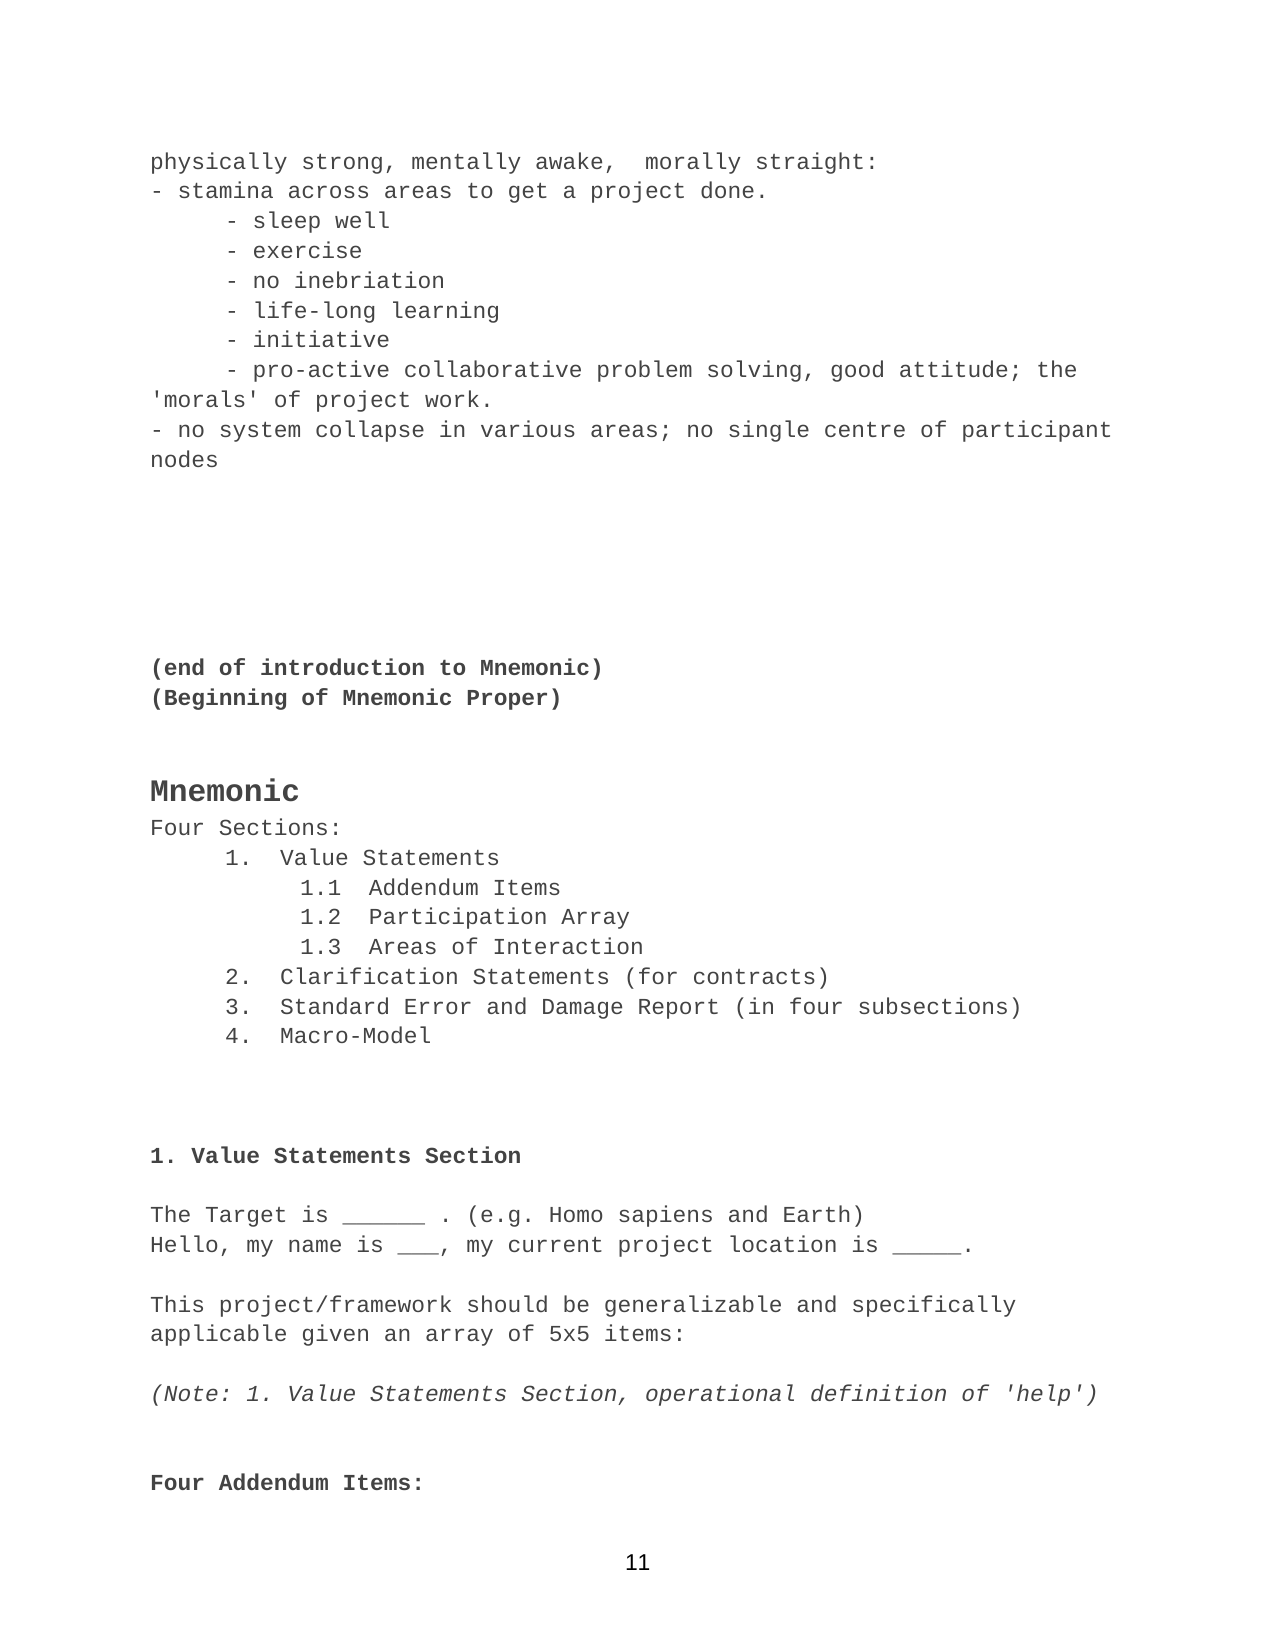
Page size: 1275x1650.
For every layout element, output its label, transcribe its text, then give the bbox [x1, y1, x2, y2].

text - pro-active collaborative problem solving, good attitude; the 'morals' of project work. [150, 358, 1125, 414]
text (Note: 1. Value Statements Section, operational definition of 'help') [150, 1382, 1125, 1408]
text 1.1 Addendum Items [300, 876, 1125, 902]
text Four Addendum Items: [150, 1472, 1125, 1498]
text physically strong, mentally awake, morally straight: [150, 150, 1125, 176]
text - no inebriation [150, 269, 1125, 295]
text Mnemonic [150, 776, 1125, 811]
text - life-long learning [150, 299, 1125, 325]
text 1. Value Statements [225, 846, 1125, 872]
text 1.3 Areas of Interaction [225, 936, 1125, 961]
text 4. Macro-Model [225, 1025, 1125, 1051]
text (Beginning of Mnemonic Proper) [150, 686, 1125, 712]
text Hello, my name is ___, my current project location is _____. [150, 1233, 1125, 1259]
text (end of introduction to Mnemonic) [150, 656, 1125, 682]
text - stamina across areas to get a project done. [150, 180, 1125, 206]
text 1.2 Participation Array [300, 906, 1125, 932]
text 2. Clarification Statements (for contracts) [225, 965, 1125, 991]
text The Target is ______ . (e.g. Homo sapiens and Earth) [150, 1204, 1125, 1229]
text 1. Value Statements Section [150, 1144, 1125, 1170]
text - sleep well [150, 209, 1125, 236]
text This project/framework should be generalizable and specifically applicable given an array of 5x5 items: [150, 1293, 1125, 1349]
text - initiative [150, 329, 1125, 355]
text 3. Standard Error and Damage Report (in four subsections) [225, 995, 1125, 1021]
text - no system collapse in various areas; no single centre of participant nodes [150, 418, 1125, 474]
text Four Sections: [150, 816, 1125, 842]
text - exercise [150, 239, 1125, 265]
